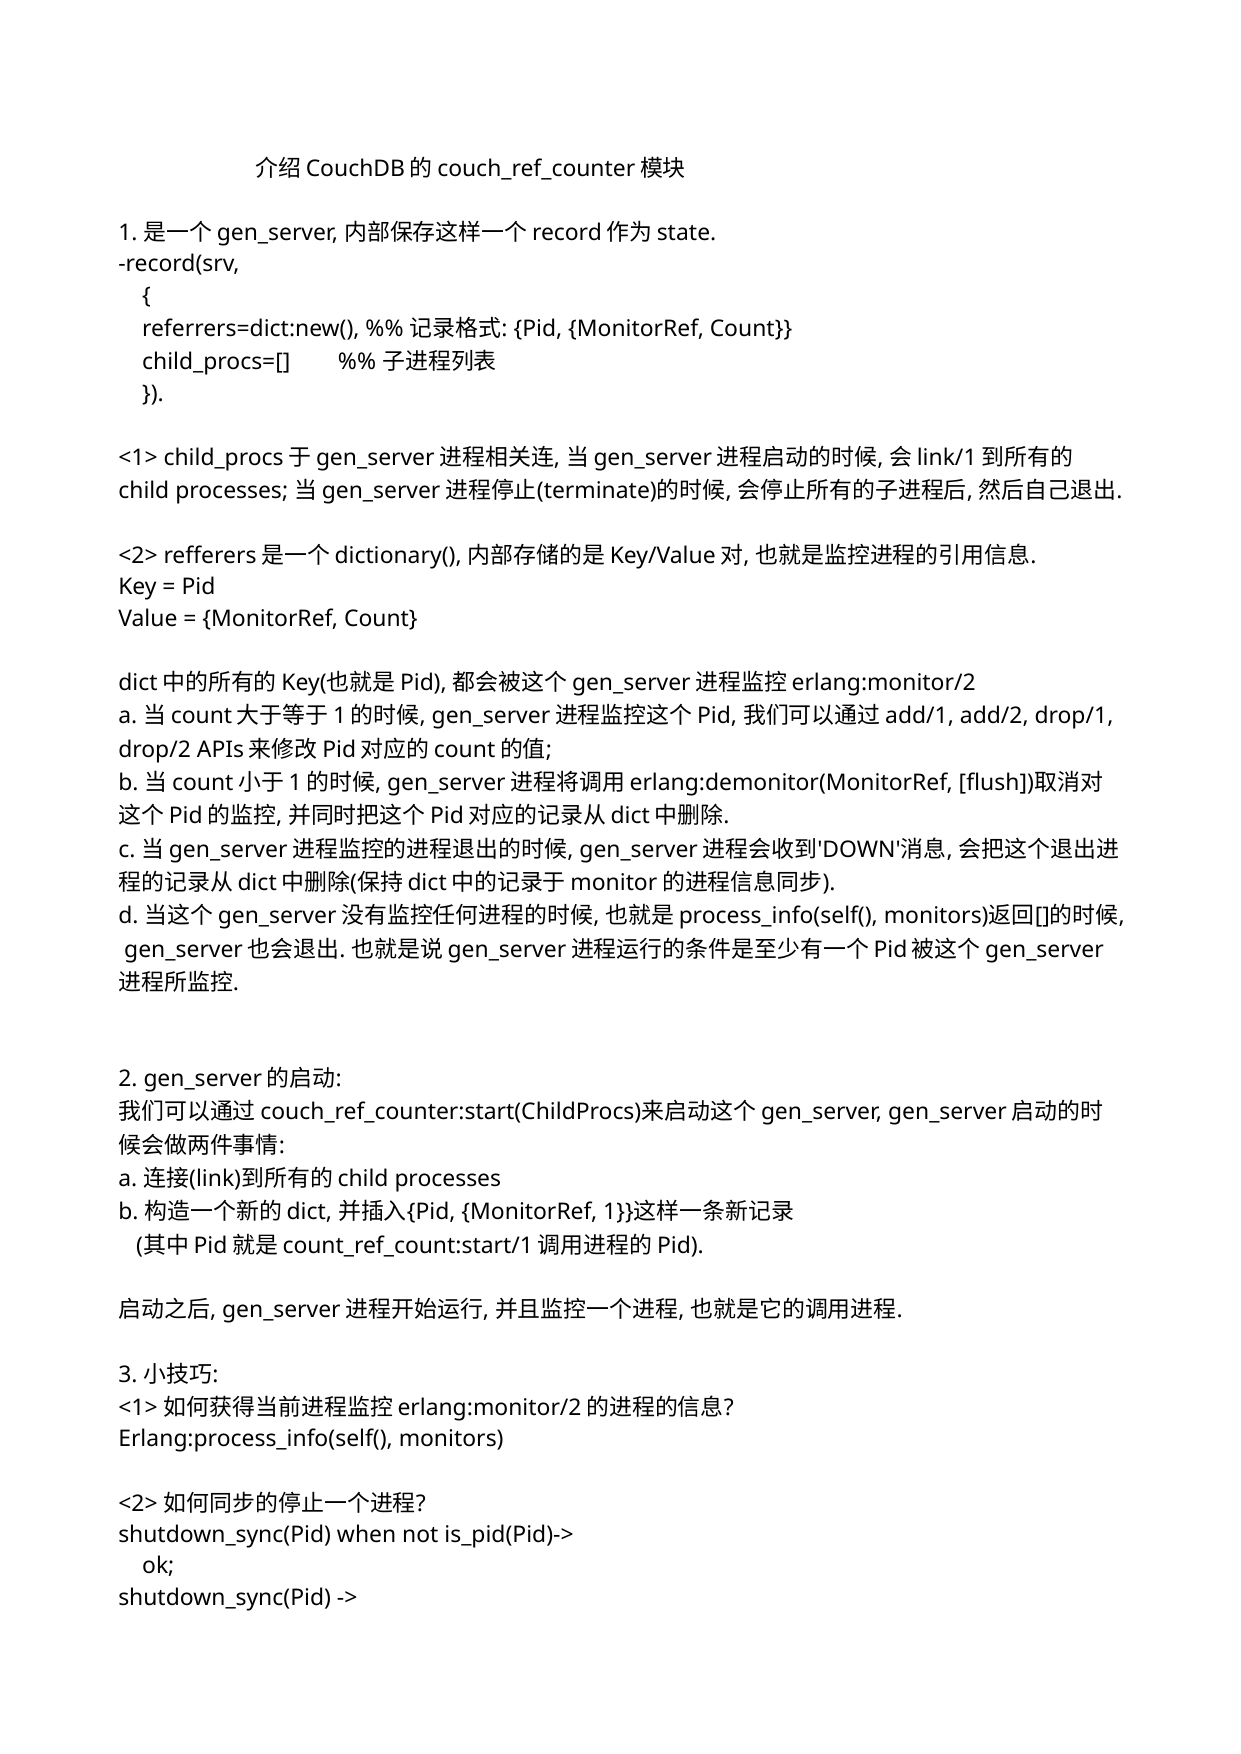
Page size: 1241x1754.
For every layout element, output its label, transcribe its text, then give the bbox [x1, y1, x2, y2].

text { [118, 278, 1122, 310]
text Erlang:process_info(self(), monitors) [118, 1422, 1122, 1453]
text <1> child_procs于gen_server进程相关连, 当gen_server进程启动的时候, 会link/1到所有的child processes; 当gen_server进程停止(terminate)的时候, 会停止所有的子进程后, 然后自己退出. [118, 439, 1122, 506]
text 1. 是一个gen_server, 内部保存这样一个record作为state. [118, 214, 1122, 247]
text a. 当count大于等于1的时候, gen_server进程监控这个Pid, 我们可以通过add/1, add/2, drop/1, drop/2 APIs来修改Pid对应的count的值; [118, 697, 1122, 764]
text child_procs=[] %% 子进程列表 [118, 343, 1122, 376]
text }). [118, 376, 1122, 408]
text 启动之后, gen_server进程开始运行, 并且监控一个进程, 也就是它的调用进程. [118, 1291, 1122, 1324]
text c. 当gen_server进程监控的进程退出的时候, gen_server进程会收到'DOWN'消息, 会把这个退出进程的记录从dict中删除(保持dict中的记录于monitor的进程信息同步). [118, 831, 1122, 897]
text 我们可以通过couch_ref_counter:start(ChildProcs)来启动这个gen_server, gen_server启动的时候会做两件事情: [118, 1093, 1122, 1160]
text 2. gen_server的启动: [118, 1060, 1122, 1093]
text Key = Pid [118, 570, 1122, 601]
text shutdown_sync(Pid) when not is_pid(Pid)-> [118, 1518, 1122, 1549]
text <2> refferers是一个dictionary(), 内部存储的是Key/Value对, 也就是监控进程的引用信息. [118, 537, 1122, 570]
text 介绍CouchDB的couch_ref_counter模块 [118, 149, 1122, 183]
text ok; [118, 1549, 1122, 1581]
text (其中Pid就是count_ref_count:start/1调用进程的Pid). [118, 1226, 1122, 1260]
text referrers=dict:new(), %% 记录格式: {Pid, {MonitorRef, Count}} [118, 310, 1122, 343]
text 3. 小技巧: [118, 1356, 1122, 1389]
text d. 当这个gen_server没有监控任何进程的时候, 也就是process_info(self(), monitors)返回[]的时候, gen_server也会退出. 也就是说gen_server进程运行的条件是至少有一个Pid被这个gen_server进程所监控. [118, 897, 1122, 997]
text shutdown_sync(Pid) -> [118, 1581, 1122, 1612]
text <2> 如何同步的停止一个进程? [118, 1485, 1122, 1518]
text b. 构造一个新的dict, 并插入{Pid, {MonitorRef, 1}}这样一条新记录 [118, 1193, 1122, 1226]
text Value = {MonitorRef, Count} [118, 601, 1122, 633]
text dict中的所有的Key(也就是Pid), 都会被这个gen_server进程监控erlang:monitor/2 [118, 664, 1122, 697]
text -record(srv, [118, 247, 1122, 278]
text a. 连接(link)到所有的child processes [118, 1160, 1122, 1193]
text b. 当count小于1的时候, gen_server进程将调用erlang:demonitor(MonitorRef, [flush])取消对这个Pid的监控, 并同时把这个Pid对应的记录从dict中删除. [118, 764, 1122, 831]
text <1> 如何获得当前进程监控erlang:monitor/2的进程的信息? [118, 1389, 1122, 1422]
